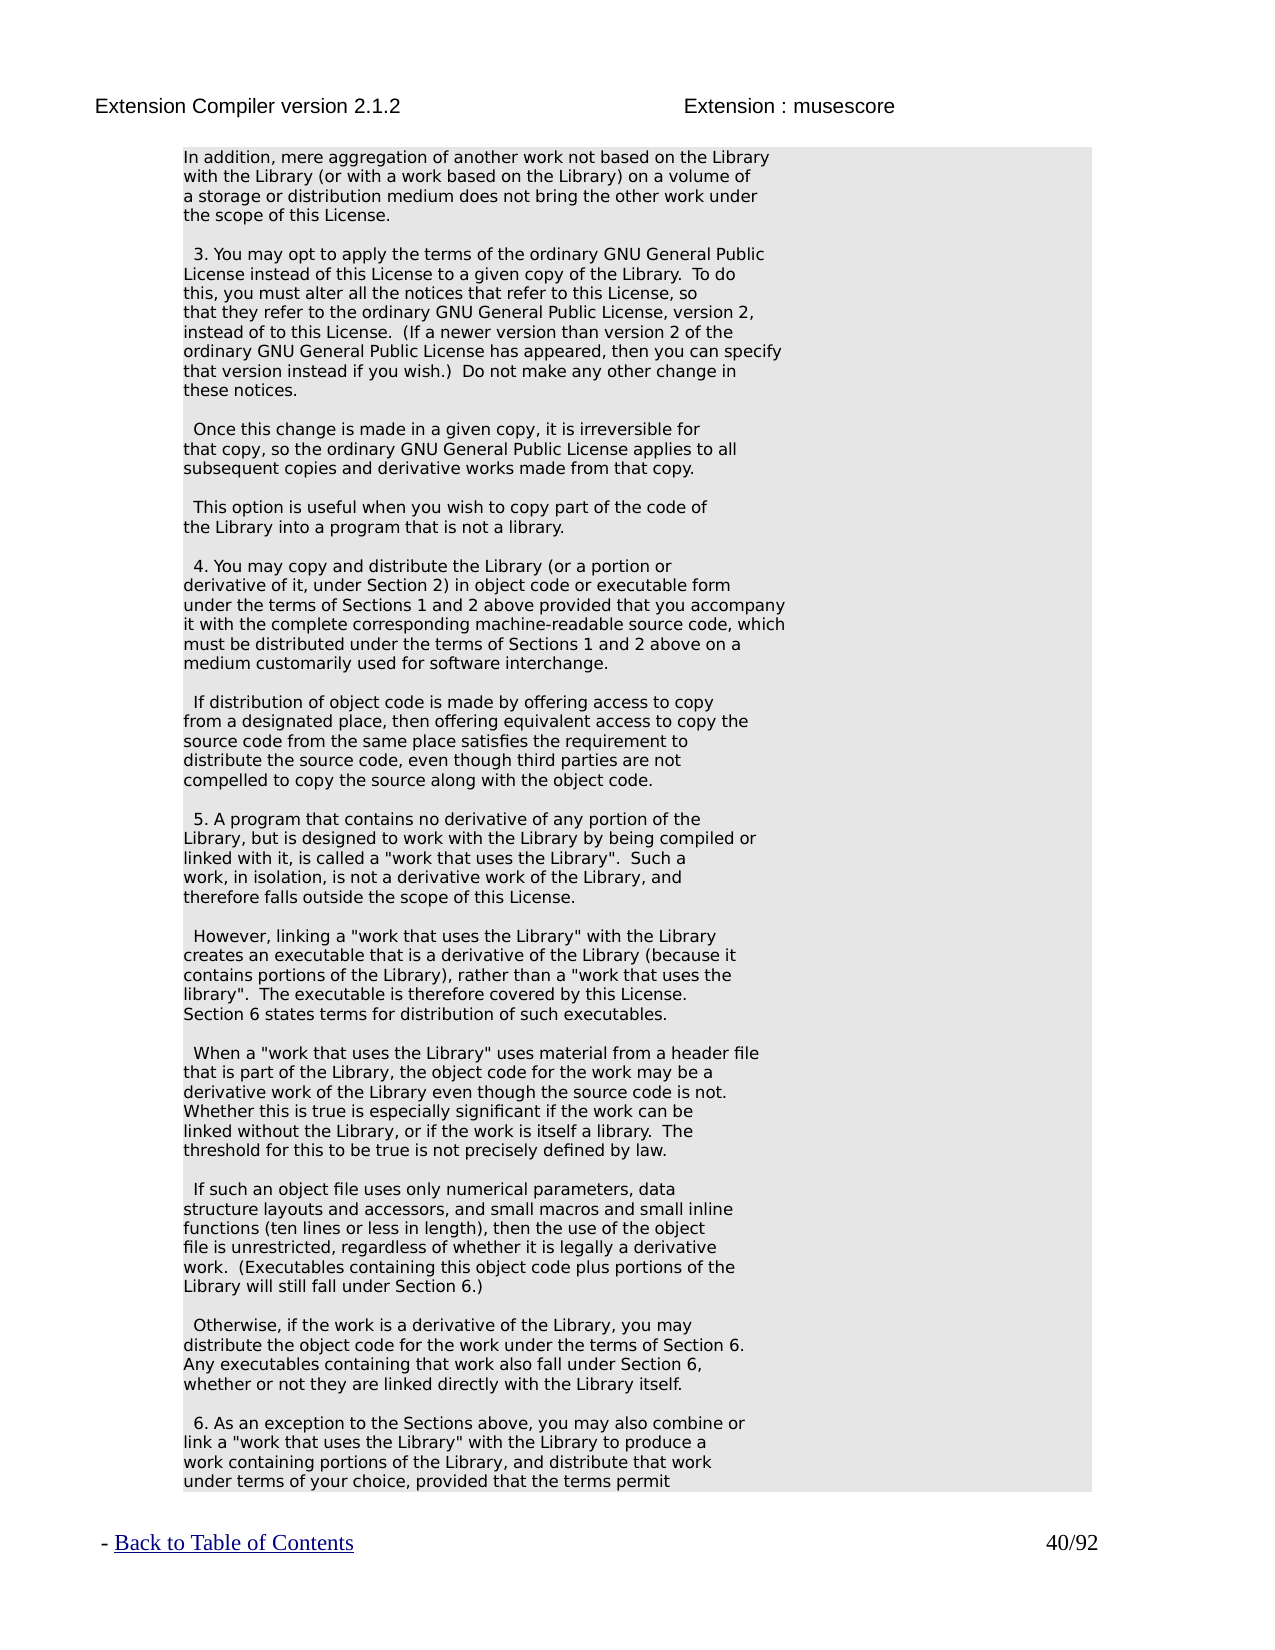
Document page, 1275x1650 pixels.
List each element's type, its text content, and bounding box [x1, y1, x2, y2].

text distribute the object code for the work under the terms of Section 6. [183, 1336, 1092, 1355]
text under the terms of Sections 1 and 2 above provided that you accompany [183, 596, 1092, 615]
text derivative of it, under Section 2) in object code or executable form [183, 576, 1092, 596]
text Otherwise, if the work is a derivative of the Library, you may [183, 1316, 1092, 1336]
text under terms of your choice, provided that the terms permit [183, 1472, 1092, 1492]
text that is part of the Library, the object code for the work may be a [183, 1063, 1092, 1082]
text whether or not they are linked directly with the Library itself. [183, 1375, 1092, 1394]
text that they refer to the ordinary GNU General Public License, version 2, [183, 303, 1092, 323]
text medium customarily used for software interchange. [183, 654, 1092, 673]
text creates an executable that is a derivative of the Library (because it [183, 946, 1092, 966]
text However, linking a "work that uses the Library" with the Library [183, 927, 1092, 946]
text it with the complete corresponding machine-readable source code, which [183, 615, 1092, 634]
text This option is useful when you wish to copy part of the code of [183, 498, 1092, 518]
text functions (ten lines or less in length), then the use of the object [183, 1219, 1092, 1238]
text subsequent copies and derivative works made from that copy. [183, 459, 1092, 479]
text structure layouts and accessors, and small macros and small inline [183, 1199, 1092, 1219]
text that copy, so the ordinary GNU General Public License applies to all [183, 440, 1092, 459]
text contains portions of the Library), rather than a "work that uses the [183, 966, 1092, 985]
text threshold for this to be true is not precisely defined by law. [183, 1141, 1092, 1160]
text ordinary GNU General Public License has appeared, then you can specify [183, 342, 1092, 362]
text 6. As an exception to the Sections above, you may also combine or [183, 1414, 1092, 1433]
text link a "work that uses the Library" with the Library to produce a [183, 1433, 1092, 1453]
text 4. You may copy and distribute the Library (or a portion or [183, 557, 1092, 576]
text file is unrestricted, regardless of whether it is legally a derivative [183, 1238, 1092, 1258]
text the scope of this License. [183, 206, 1092, 225]
text from a designated place, then offering equivalent access to copy the [183, 712, 1092, 732]
text instead of to this License. (If a newer version than version 2 of the [183, 323, 1092, 342]
text License instead of this License to a given copy of the Library. To do [183, 264, 1092, 284]
text If distribution of object code is made by offering access to copy [183, 693, 1092, 712]
text with the Library (or with a work based on the Library) on a volume of [183, 167, 1092, 186]
text Section 6 states terms for distribution of such executables. [183, 1004, 1092, 1024]
text Once this change is made in a given copy, it is irreversible for [183, 420, 1092, 440]
text these notices. [183, 381, 1092, 401]
text work. (Executables containing this object code plus portions of the [183, 1258, 1092, 1277]
text compelled to copy the source along with the object code. [183, 771, 1092, 790]
text library". The executable is therefore covered by this License. [183, 985, 1092, 1004]
text linked with it, is called a "work that uses the Library". Such a [183, 849, 1092, 868]
text In addition, mere aggregation of another work not based on the Library [183, 147, 1092, 167]
text a storage or distribution medium does not bring the other work under [183, 186, 1092, 206]
text that version instead if you wish.) Do not make any other change in [183, 362, 1092, 381]
text If such an object file uses only numerical parameters, data [183, 1180, 1092, 1199]
text must be distributed under the terms of Sections 1 and 2 above on a [183, 634, 1092, 654]
text distribute the source code, even though third parties are not [183, 751, 1092, 771]
text the Library into a program that is not a library. [183, 518, 1092, 537]
text derivative work of the Library even though the source code is not. [183, 1082, 1092, 1102]
text work containing portions of the Library, and distribute that work [183, 1453, 1092, 1472]
text Whether this is true is especially significant if the work can be [183, 1102, 1092, 1121]
text linked without the Library, or if the work is itself a library. The [183, 1121, 1092, 1141]
text Library, but is designed to work with the Library by being compiled or [183, 829, 1092, 849]
text Library will still fall under Section 6.) [183, 1277, 1092, 1297]
text this, you must alter all the notices that refer to this License, so [183, 284, 1092, 303]
text 3. You may opt to apply the terms of the ordinary GNU General Public [183, 245, 1092, 264]
text source code from the same place satisfies the requirement to [183, 732, 1092, 751]
text 5. A program that contains no derivative of any portion of the [183, 810, 1092, 829]
text work, in isolation, is not a derivative work of the Library, and [183, 868, 1092, 888]
text Any executables containing that work also fall under Section 6, [183, 1355, 1092, 1375]
text When a "work that uses the Library" uses material from a header file [183, 1043, 1092, 1063]
text therefore falls outside the scope of this License. [183, 888, 1092, 907]
